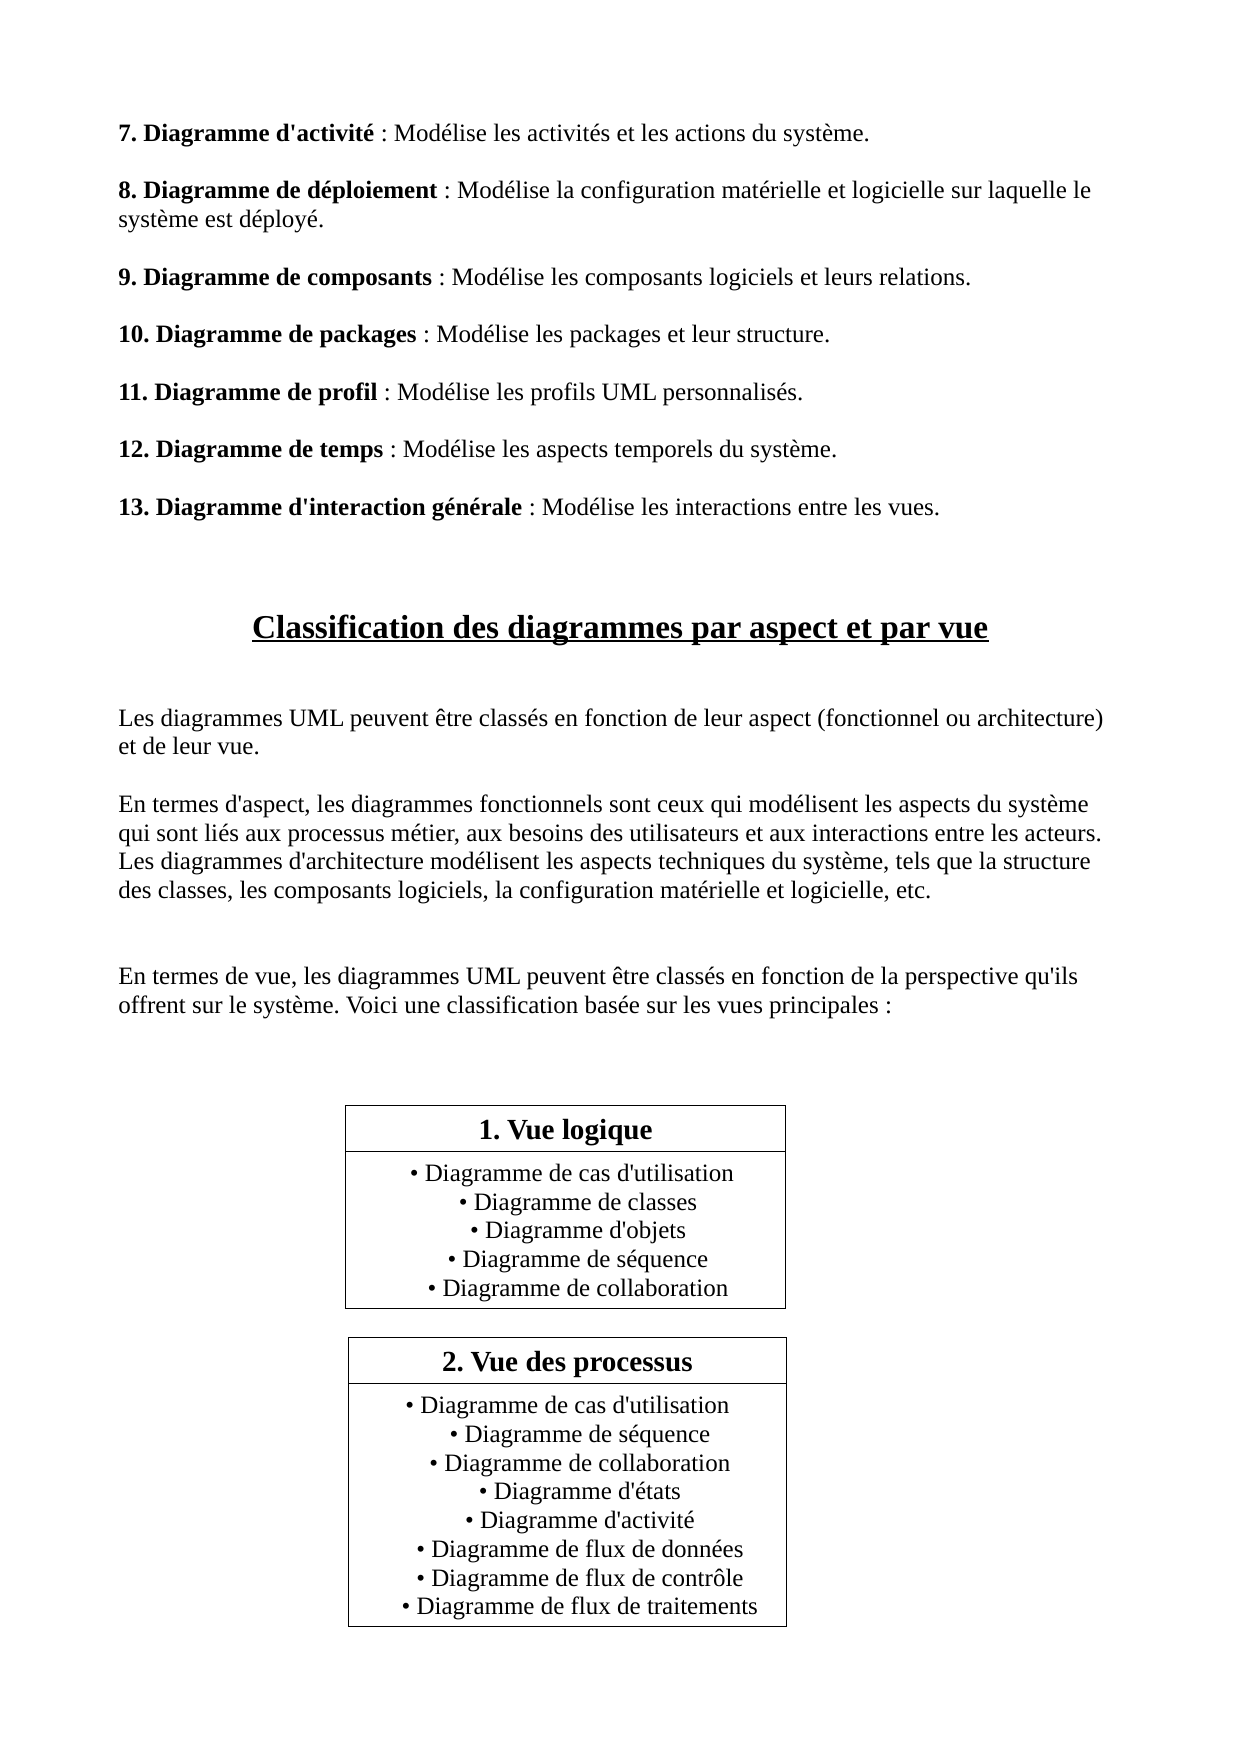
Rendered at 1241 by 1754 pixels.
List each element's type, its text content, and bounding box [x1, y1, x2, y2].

text 10. Diagramme de packages : Modélise les packages et leur structure. [118, 319, 1122, 348]
text 8. Diagramme de déploiement : Modélise la configuration matérielle et logicielle sur laquelle le système est déployé. [118, 176, 1122, 233]
text En termes d'aspect, les diagrammes fonctionnels sont ceux qui modélisent les aspects du système qui sont liés aux processus métier, aux besoins des utilisateurs et aux interactions entre les acteurs. Les diagrammes d'architecture modélisent les aspects techniques du système, tels que la structure des classes, les composants logiciels, la configuration matérielle et logicielle, etc. [118, 789, 1122, 904]
table_header 2. Vue des processus [349, 1338, 786, 1383]
text 7. Diagramme d'activité : Modélise les activités et les actions du système. [118, 118, 1122, 147]
text En termes de vue, les diagrammes UML peuvent être classés en fonction de la perspective qu'ils offrent sur le système. Voici une classification basée sur les vues principales : [118, 961, 1122, 1019]
text Classification des diagrammes par aspect et par vue [118, 607, 1122, 645]
text 12. Diagramme de temps : Modélise les aspects temporels du système. [118, 434, 1122, 463]
text Les diagrammes UML peuvent être classés en fonction de leur aspect (fonctionnel ou architecture) et de leur vue. [118, 703, 1122, 760]
text 13. Diagramme d'interaction générale : Modélise les interactions entre les vues. [118, 492, 1122, 521]
text 9. Diagramme de composants : Modélise les composants logiciels et leurs relations. [118, 262, 1122, 291]
table_cell • Diagramme de cas d'utilisation • Diagramme de classes • Diagramme d'objets • Diagramme de séquence • Diagramme de collaboration [346, 1152, 785, 1307]
text 11. Diagramme de profil : Modélise les profils UML personnalisés. [118, 377, 1122, 406]
table_cell • Diagramme de cas d'utilisation • Diagramme de séquence • Diagramme de collaboration • Diagramme d'états • Diagramme d'activité • Diagramme de flux de données • Diagramme de flux de contrôle • Diagramme de flux de traitements [349, 1384, 786, 1626]
table_header 1. Vue logique [346, 1106, 785, 1151]
